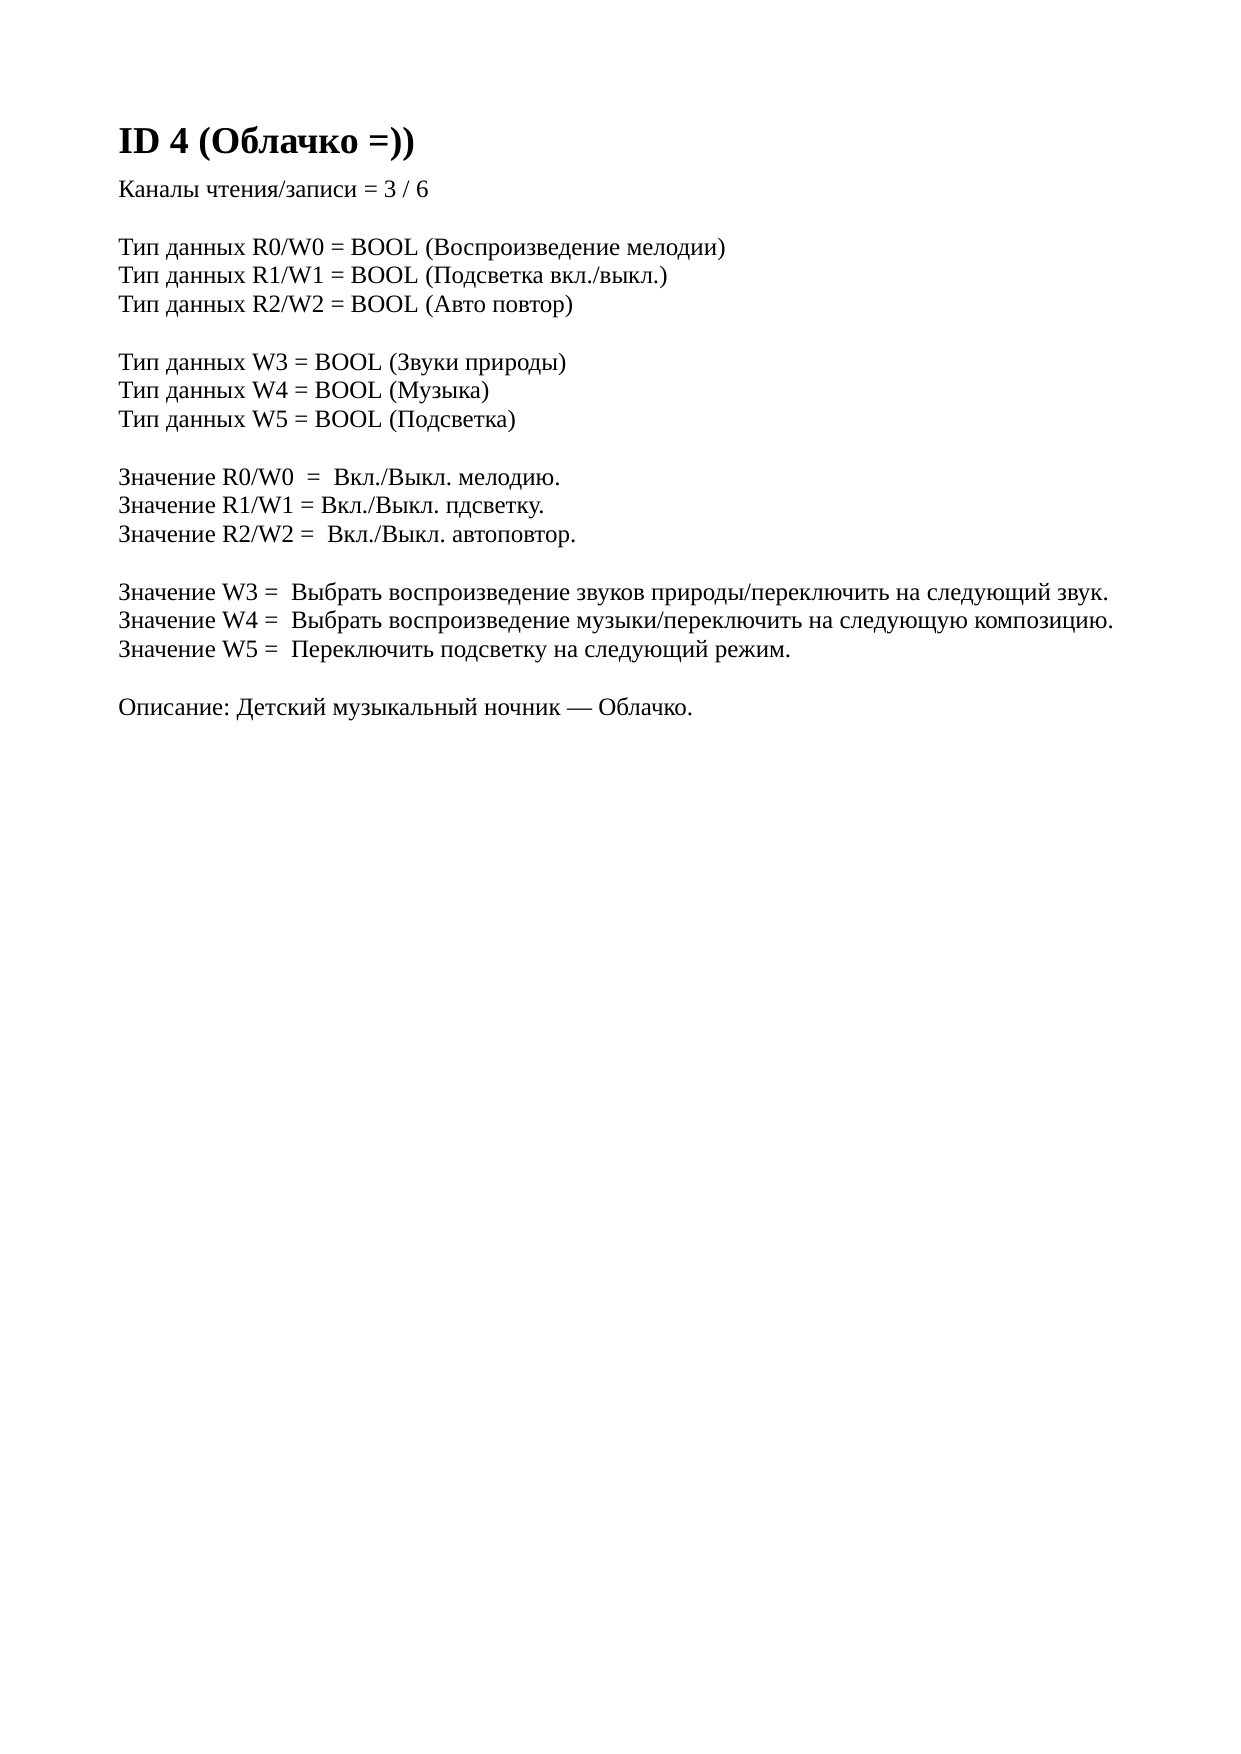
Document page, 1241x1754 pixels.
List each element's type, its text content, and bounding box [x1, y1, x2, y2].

text Тип данных R1/W1 = BOOL (Подсветка вкл./выкл.) [118, 261, 1122, 289]
text Тип данных W5 = BOOL (Подсветка) [118, 404, 1122, 433]
text Тип данных R2/W2 = BOOL (Авто повтор) [118, 289, 1122, 318]
text Значение R1/W1 = Вкл./Выкл. пдсветку. [118, 491, 1122, 519]
text Тип данных W4 = BOOL (Музыка) [118, 376, 1122, 404]
text Значение R2/W2 = Вкл./Выкл. автоповтор. [118, 519, 1122, 548]
subtitle ID 4 (Облачко =)) [118, 118, 1122, 162]
text Значение R0/W0 = Вкл./Выкл. мелодию. [118, 462, 1122, 491]
text Тип данных W3 = BOOL (Звуки природы) [118, 347, 1122, 376]
text Описание: Детский музыкальный ночник — Облачко. [118, 692, 1122, 721]
text Значение W5 = Переключить подсветку на следующий режим. [118, 634, 1122, 663]
text Каналы чтения/записи = 3 / 6 [118, 174, 1122, 203]
text Значение W4 = Выбрать воспроизведение музыки/переключить на следующую композицию. [118, 606, 1122, 634]
text Значение W3 = Выбрать воспроизведение звуков природы/переключить на следующий звук. [118, 577, 1122, 606]
text Тип данных R0/W0 = BOOL (Воспроизведение мелодии) [118, 232, 1122, 261]
